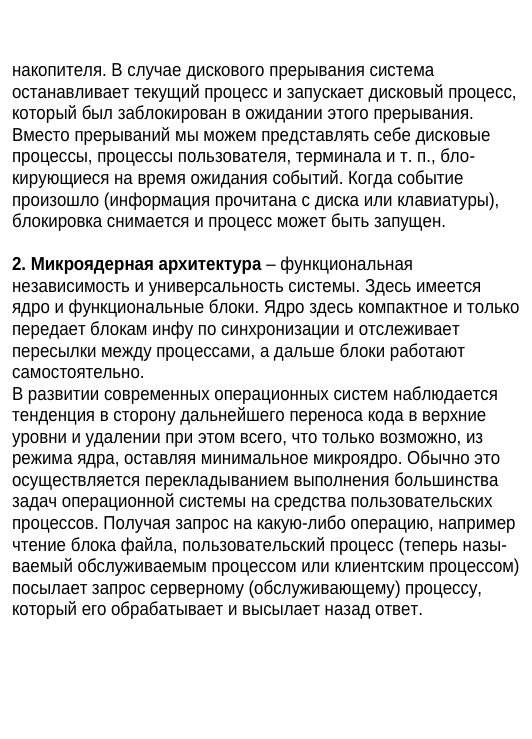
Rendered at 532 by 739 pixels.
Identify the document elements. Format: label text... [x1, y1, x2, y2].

text В развитии современных операционных систем наблюдается тенденция в сто­рону дальнейшего переноса кода в верхние уровни и удалении при этом всего, что только возможно, из режима ядра, оставляя минимальное микроядро. Обычно это осуществляется перекладыванием выполнения большинства задач операционной системы на средства пользовательских процессов. Получая запрос на какую-либо операцию, например чтение блока файла, пользовательский процесс (теперь назы­ваемый обслуживаемым процессом или клиентским процессом) посылает запрос серверному (обслуживающему) процессу, который его обрабатывает и высылает назад ответ. [12, 382, 520, 620]
text 2. Микроядерная архитектура – функциональная независимость и универсальность системы. Здесь имеется ядро и функциональные блоки. Ядро здесь компактное и только передает блокам инфу по синхронизации и отслеживает пересылки между процессами, а дальше блоки работают самостоятельно. [12, 253, 520, 382]
text накопителя. В случае дискового прерывания систе­ма останавливает текущий процесс и запускает дисковый процесс, который был заблокирован в ожидании этого прерывания. Вместо прерываний мы можем пред­ставлять себе дисковые процессы, процессы пользователя, терминала и т. п., бло­кирующиеся на время ожидания событий. Когда событие произошло (информа­ция прочитана с диска или клавиатуры), блокировка снимается и процесс может быть запущен. [12, 59, 520, 232]
